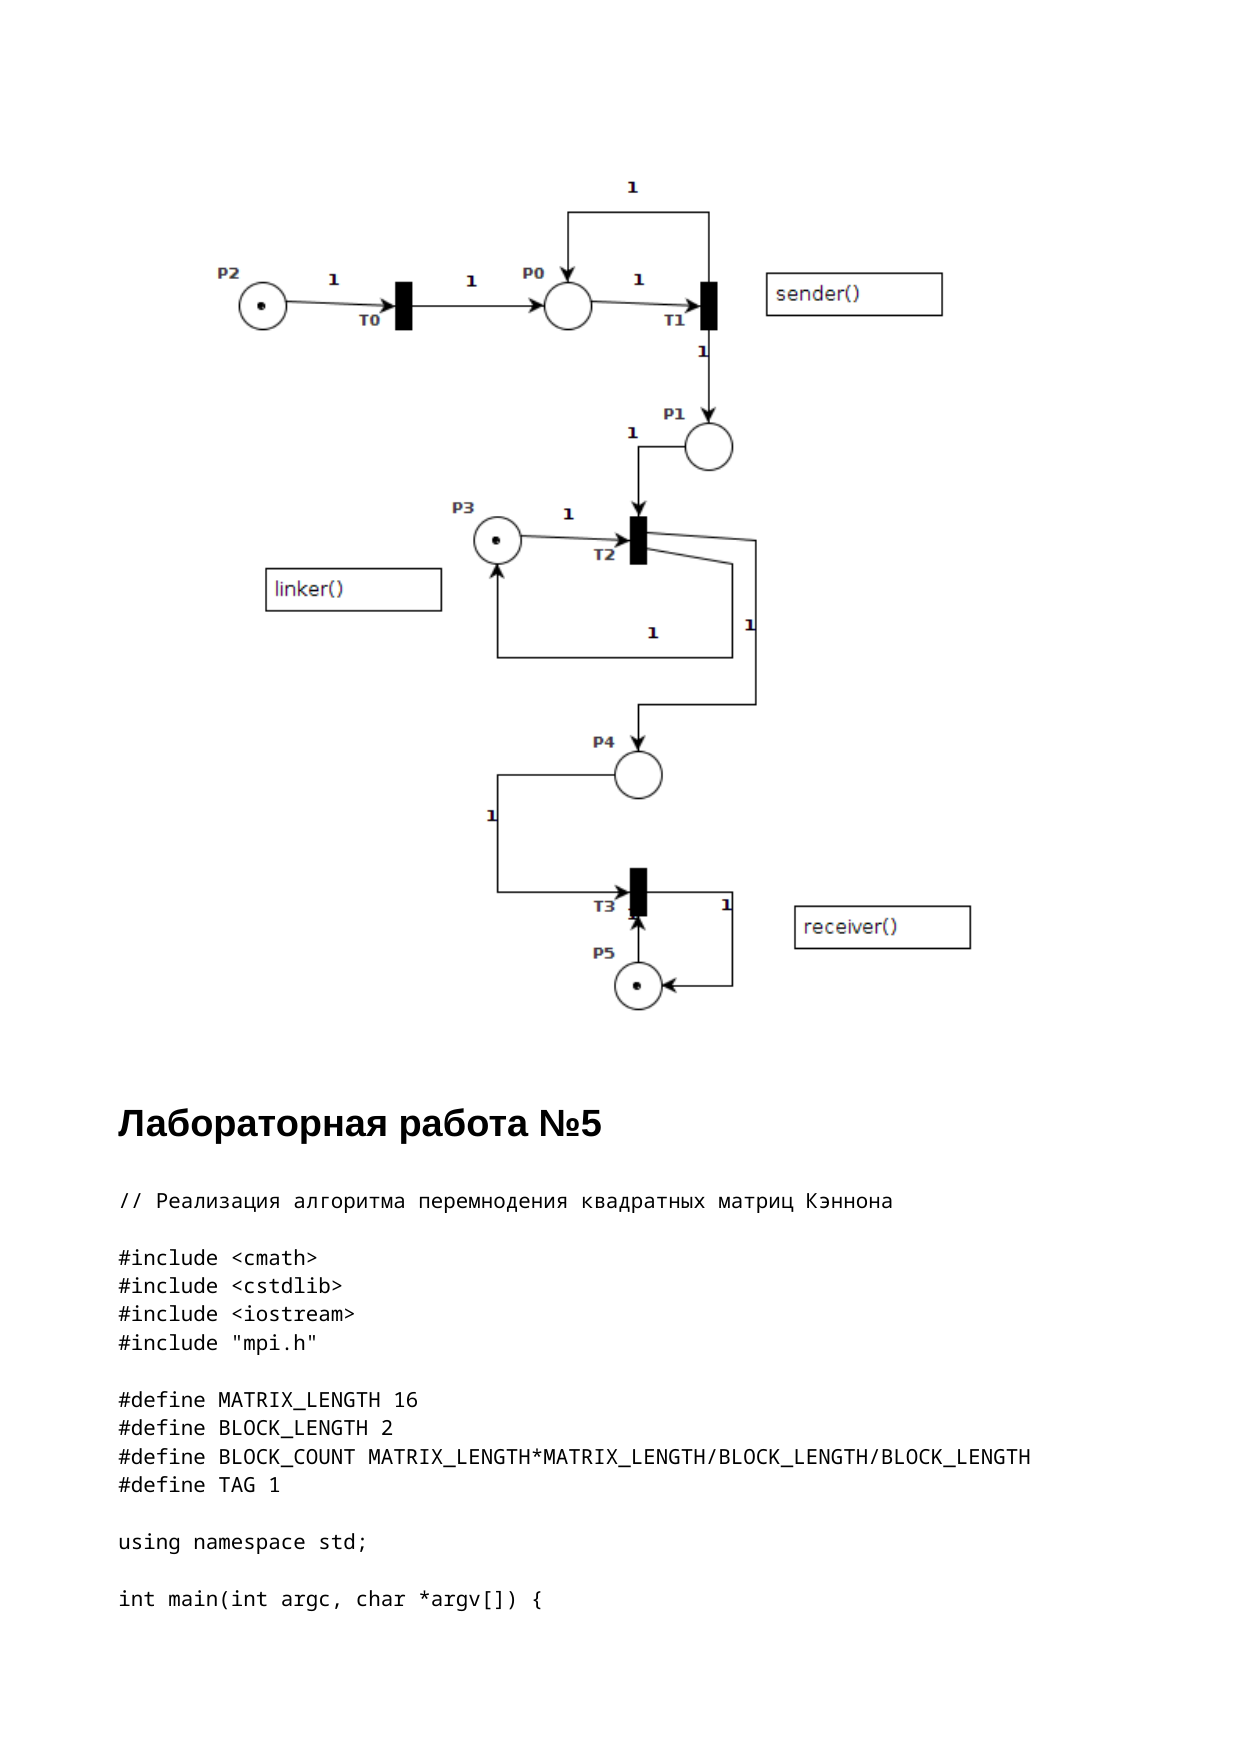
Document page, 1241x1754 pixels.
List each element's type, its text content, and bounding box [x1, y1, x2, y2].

text using namespace std; [118, 1527, 1122, 1556]
text #include "mpi.h" [118, 1328, 1122, 1356]
subtitle Лабораторная работа №5 [118, 1101, 1122, 1145]
text #include <cstdlib> [118, 1271, 1122, 1299]
text // Реализация алгоритма перемнодения квадратных матриц Кэннона [118, 1186, 1122, 1214]
text #include <cmath> [118, 1243, 1122, 1271]
text #define TAG 1 [118, 1470, 1122, 1499]
text #include <iostream> [118, 1299, 1122, 1328]
text #define MATRIX_LENGTH 16 [118, 1385, 1122, 1413]
picture [192, 118, 1048, 1048]
text #define BLOCK_LENGTH 2 [118, 1413, 1122, 1442]
text int main(int argc, char *argv[]) { [118, 1584, 1122, 1612]
text #define BLOCK_COUNT MATRIX_LENGTH*MATRIX_LENGTH/BLOCK_LENGTH/BLOCK_LENGTH [118, 1442, 1122, 1470]
